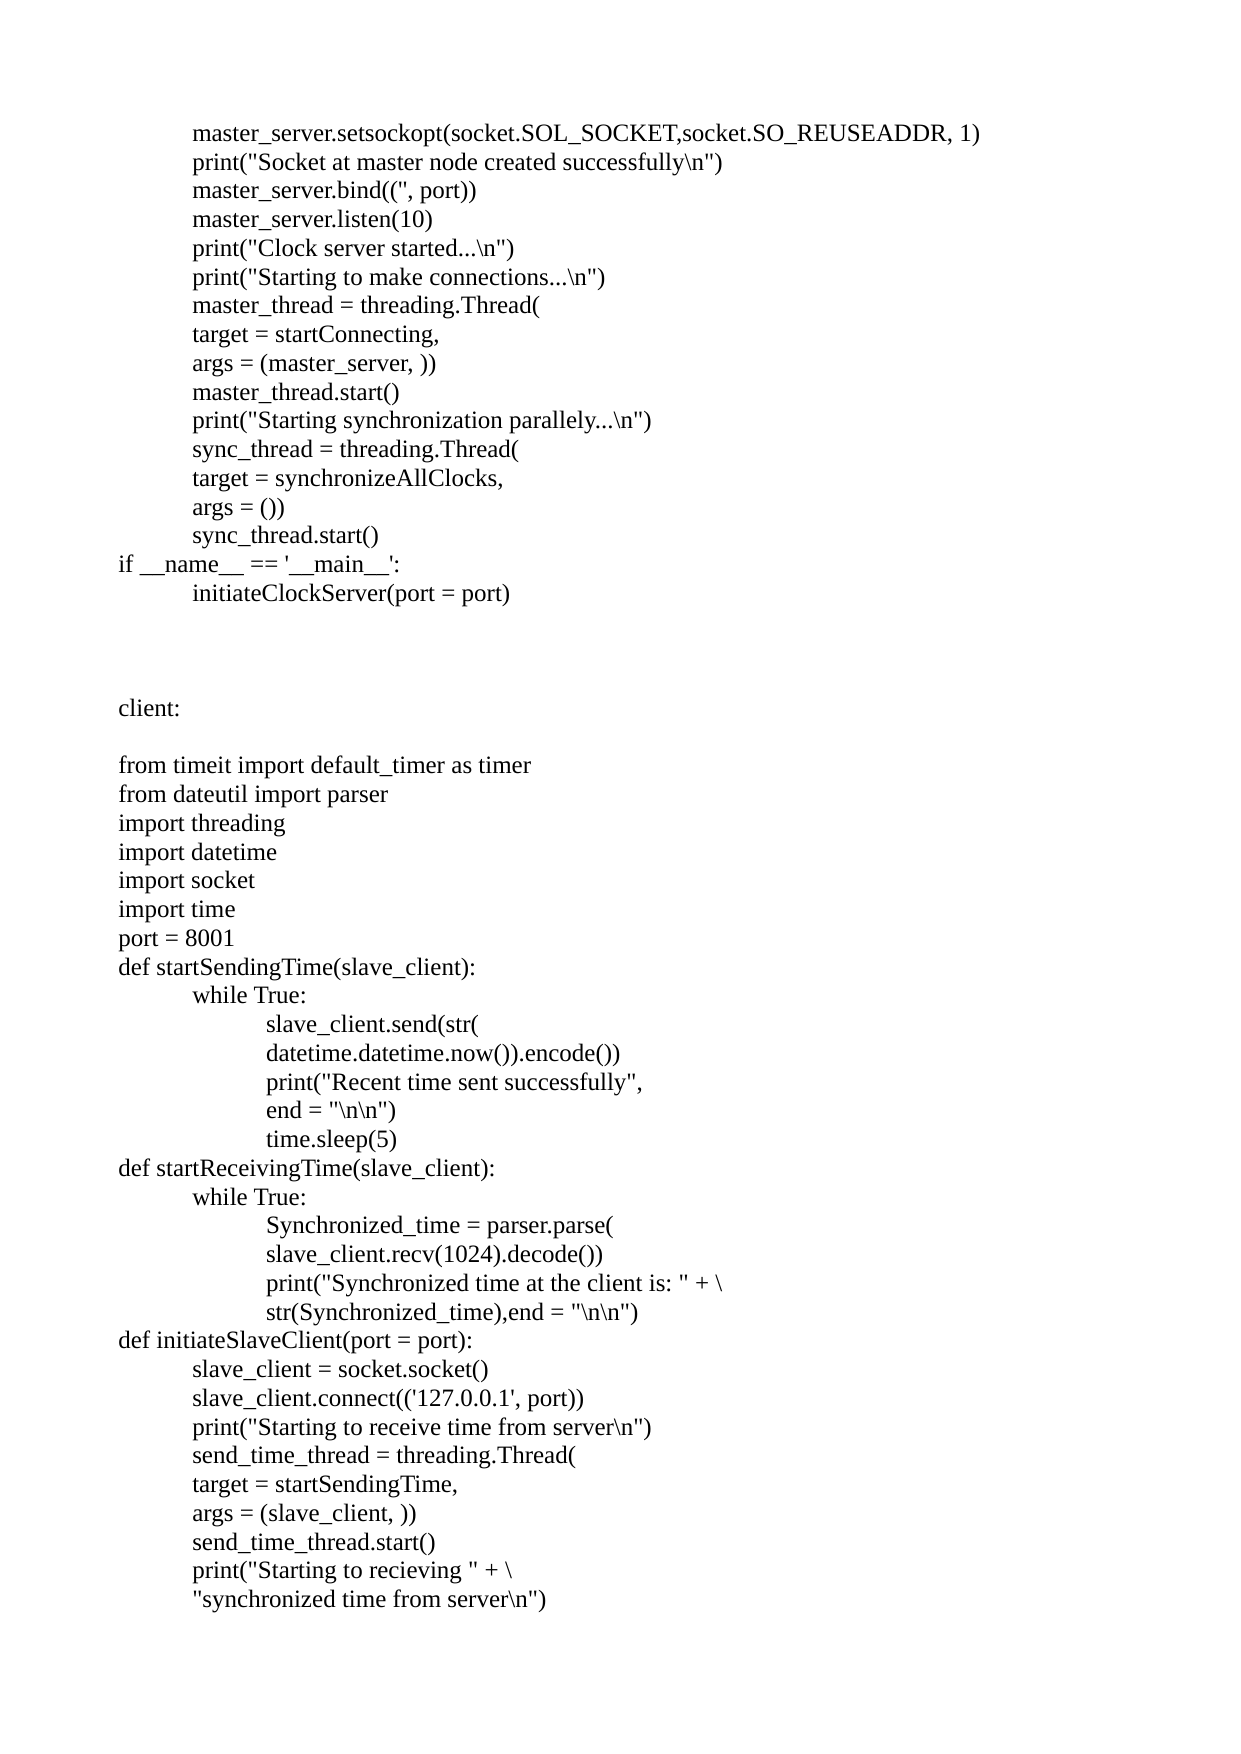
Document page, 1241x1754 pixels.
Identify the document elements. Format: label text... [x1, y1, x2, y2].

text slave_client.recv(1024).decode()) [118, 1239, 1122, 1268]
text from timeit import default_timer as timer [118, 751, 1122, 779]
text import threading [118, 808, 1122, 837]
text target = synchronizeAllClocks, [118, 463, 1122, 492]
text send_time_thread.start() [118, 1527, 1122, 1556]
text import socket [118, 866, 1122, 894]
text slave_client.connect(('127.0.0.1', port)) [118, 1383, 1122, 1412]
text print("Recent time sent successfully", [118, 1067, 1122, 1096]
text import datetime [118, 837, 1122, 866]
text print("Clock server started...\n") [118, 233, 1122, 262]
text "synchronized time from server\n") [118, 1584, 1122, 1613]
text def startReceivingTime(slave_client): [118, 1153, 1122, 1182]
text print("Synchronized time at the client is: " + \ [118, 1268, 1122, 1297]
text target = startConnecting, [118, 319, 1122, 348]
text sync_thread = threading.Thread( [118, 434, 1122, 463]
text while True: [118, 1182, 1122, 1211]
text port = 8001 [118, 923, 1122, 952]
text if __name__ == '__main__': [118, 549, 1122, 578]
text sync_thread.start() [118, 521, 1122, 549]
text print("Starting to receive time from server\n") [118, 1412, 1122, 1441]
text slave_client.send(str( [118, 1009, 1122, 1038]
text slave_client = socket.socket() [118, 1354, 1122, 1383]
text args = (master_server, )) [118, 348, 1122, 377]
text import time [118, 894, 1122, 923]
text send_time_thread = threading.Thread( [118, 1441, 1122, 1469]
text args = (slave_client, )) [118, 1498, 1122, 1527]
text master_server.listen(10) [118, 204, 1122, 233]
text print("Starting to recieving " + \ [118, 1556, 1122, 1584]
text master_thread = threading.Thread( [118, 291, 1122, 319]
text master_server.bind(('', port)) [118, 176, 1122, 204]
text str(Synchronized_time),end = "\n\n") [118, 1297, 1122, 1326]
text initiateClockServer(port = port) [118, 578, 1122, 607]
text client: [118, 693, 1122, 722]
text def initiateSlaveClient(port = port): [118, 1326, 1122, 1354]
text master_thread.start() [118, 377, 1122, 406]
text print("Starting to make connections...\n") [118, 262, 1122, 291]
text while True: [118, 981, 1122, 1009]
text Synchronized_time = parser.parse( [118, 1211, 1122, 1239]
text time.sleep(5) [118, 1124, 1122, 1153]
text target = startSendingTime, [118, 1469, 1122, 1498]
text datetime.datetime.now()).encode()) [118, 1038, 1122, 1067]
text args = ()) [118, 492, 1122, 521]
text print("Socket at master node created successfully\n") [118, 147, 1122, 176]
text master_server.setsockopt(socket.SOL_SOCKET,socket.SO_REUSEADDR, 1) [118, 118, 1122, 147]
text end = "\n\n") [118, 1096, 1122, 1124]
text def startSendingTime(slave_client): [118, 952, 1122, 981]
text from dateutil import parser [118, 779, 1122, 808]
text print("Starting synchronization parallely...\n") [118, 406, 1122, 434]
